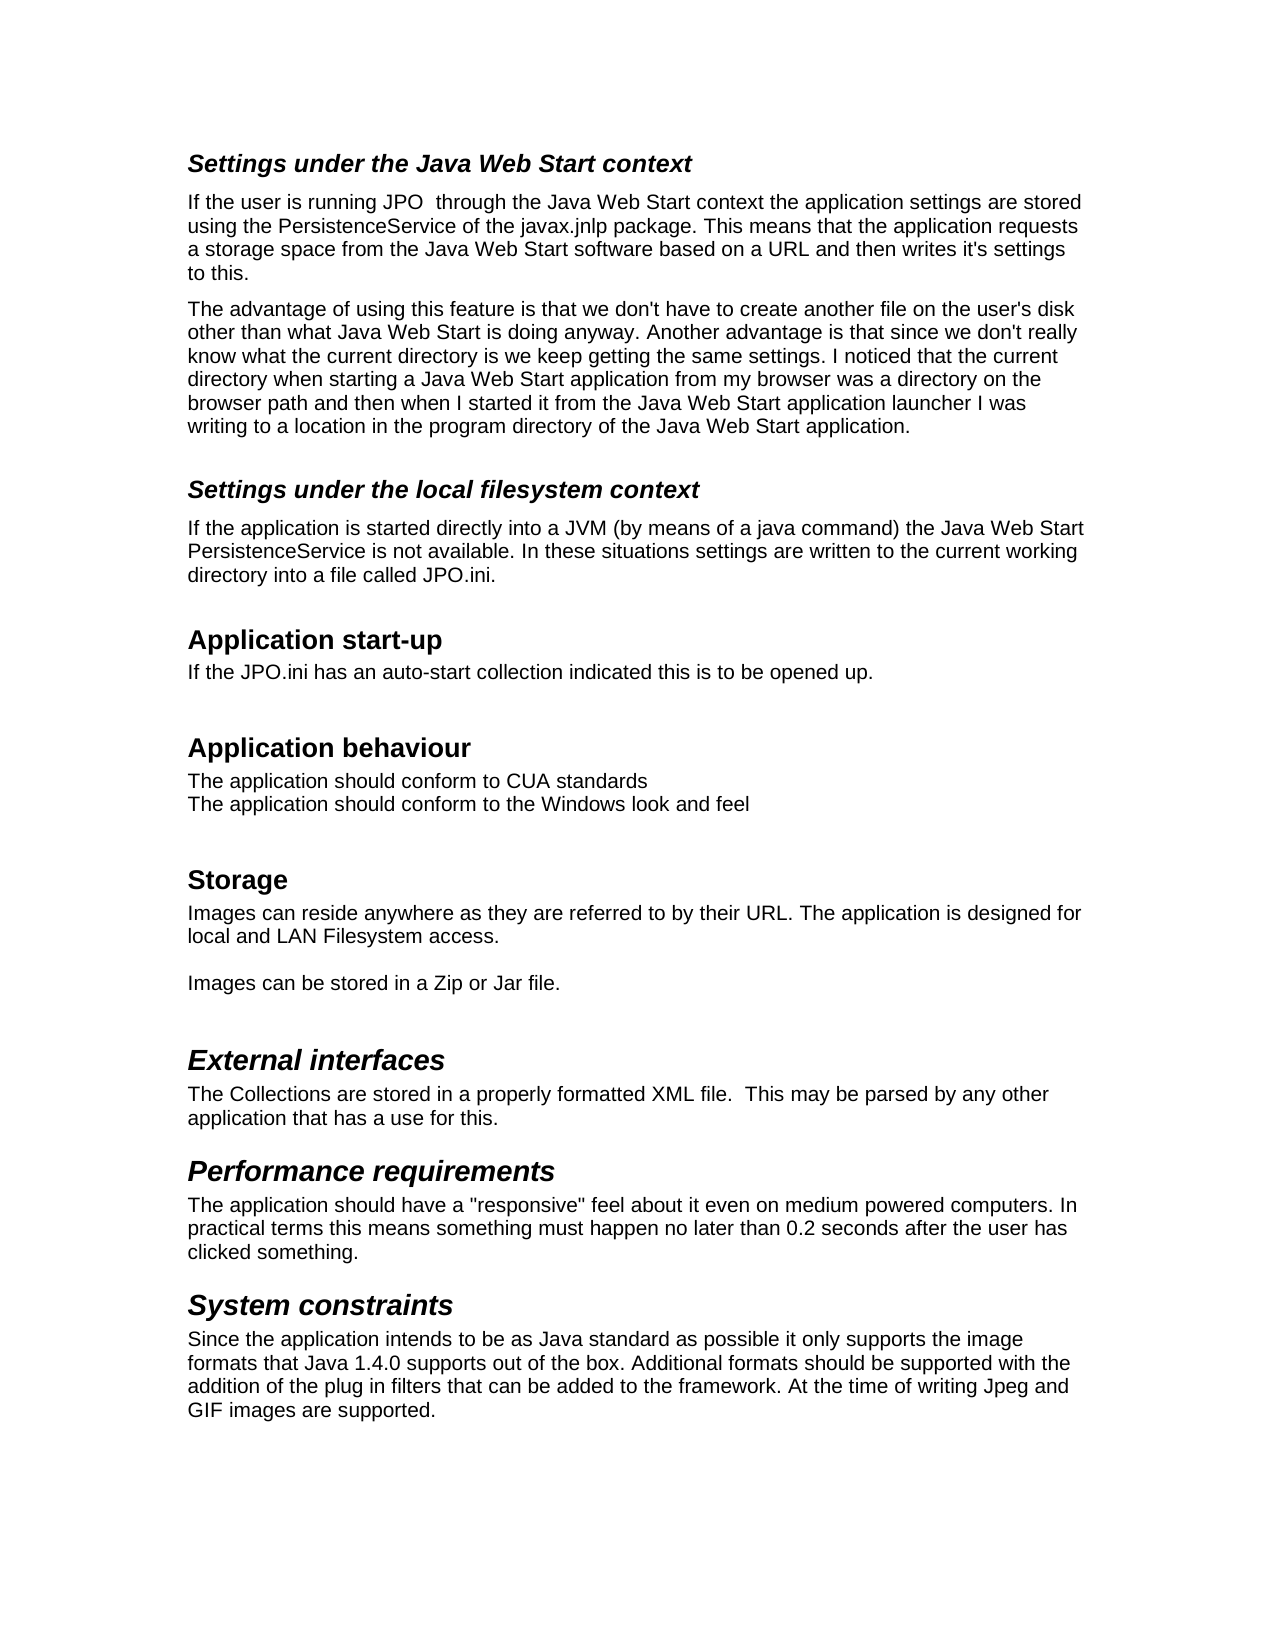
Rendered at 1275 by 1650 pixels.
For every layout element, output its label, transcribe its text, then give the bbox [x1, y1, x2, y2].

text The application should conform to the Windows look and feel [187, 793, 1087, 816]
text If the application is started directly into a JVM (by means of a java command) the Java Web Start PersistenceService is not available. In these situations settings are written to the current working directory into a file called JPO.ini. [187, 516, 1087, 587]
text The Collections are stored in a properly formatted XML file. This may be parsed by any other application that has a use for this. [187, 1082, 1087, 1129]
subtitle Storage [187, 865, 1087, 895]
subtitle System constraints [187, 1289, 1087, 1321]
text The advantage of using this feature is that we don't have to create another file on the user's disk other than what Java Web Start is doing anyway. Another advantage is that since we don't really know what the current directory is we keep getting the same settings. I noticed that the current directory when starting a Java Web Start application from my browser was a directory on the browser path and then when I started it from the Java Web Start application launcher I was writing to a location in the program directory of the Java Web Start application. [187, 297, 1087, 438]
text The application should conform to CUA standards [187, 769, 1087, 793]
subtitle Settings under the Java Web Start context [187, 150, 1087, 178]
subtitle Application behaviour [187, 733, 1087, 763]
text The application should have a "responsive" feel about it even on medium powered computers. In practical terms this means something must happen no later than 0.2 seconds after the user has clicked something. [187, 1193, 1087, 1264]
subtitle External interfaces [187, 1044, 1087, 1076]
subtitle Application start-up [187, 624, 1087, 654]
text Since the application intends to be as Java standard as possible it only supports the image formats that Java 1.4.0 supports out of the box. Additional formats should be supported with the addition of the plug in filters that can be added to the framework. At the time of writing Jpeg and GIF images are supported. [187, 1328, 1087, 1422]
text Images can reside anywhere as they are referred to by their URL. The application is designed for local and LAN Filesystem access. [187, 901, 1087, 948]
subtitle Settings under the local filesystem context [187, 476, 1087, 504]
text If the user is running JPO through the Java Web Start context the application settings are stored using the PersistenceService of the javax.jnlp package. This means that the application requests a storage space from the Java Web Start software based on a URL and then writes it's settings to this. [187, 191, 1087, 285]
text If the JPO.ini has an auto-start collection indicated this is to be opened up. [187, 661, 1087, 684]
text Images can be stored in a Zip or Jar file. [187, 972, 1087, 995]
subtitle Performance requirements [187, 1154, 1087, 1187]
